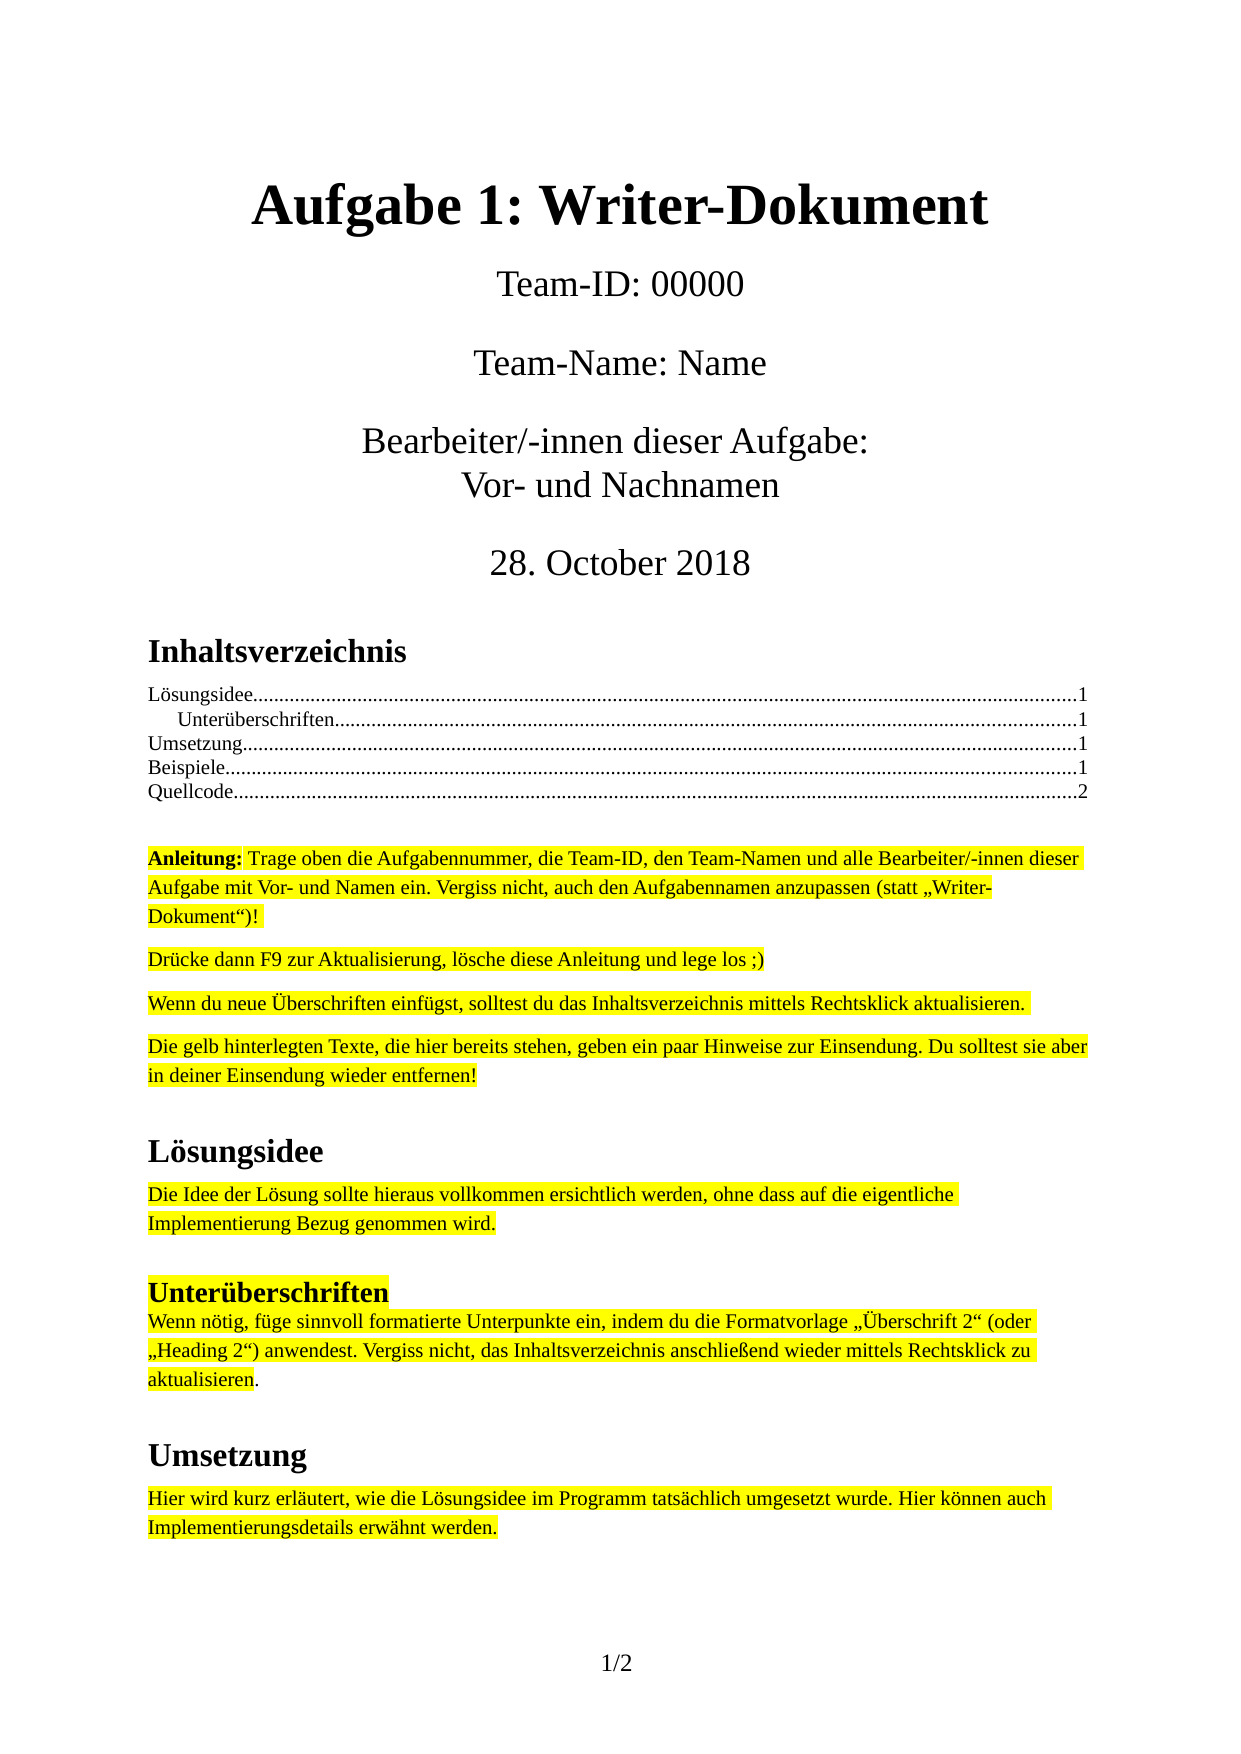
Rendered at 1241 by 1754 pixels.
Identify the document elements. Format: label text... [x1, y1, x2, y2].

subtitle 28. October 2018 [148, 541, 1093, 584]
text Unterüberschriften 1 [177, 706, 1093, 731]
subtitle Team-Name: Name [148, 340, 1093, 383]
text Anleitung: Trage oben die Aufgabennummer, die Team-ID, den Team-Namen und alle Bearbeiter/-innen dieser Aufgabe mit Vor- und Namen ein. Vergiss nicht, auch den Aufgabennamen anzupassen (statt „Writer-Dokument“)! [148, 846, 1093, 928]
subtitle Lösungsidee [148, 1131, 1093, 1170]
title Aufgabe 1: Writer-Dokument [148, 170, 1093, 237]
text Wenn nötig, füge sinnvoll formatierte Unterpunkte ein, indem du die Formatvorlage „Überschrift 2“ (oder „Heading 2“) anwendest. Vergiss nicht, das Inhaltsverzeichnis anschließend wieder mittels Rechtsklick zu aktualisieren. [148, 1309, 1093, 1391]
subtitle Unterüberschriften [148, 1275, 1093, 1309]
text Quellcode 2 [148, 779, 1093, 803]
subtitle Team-ID: 00000 [148, 262, 1093, 305]
text Beispiele 1 [148, 754, 1093, 779]
subtitle Bearbeiter/-innen dieser Aufgabe: Vor- und Nachnamen [148, 419, 1093, 505]
text Die gelb hinterlegten Texte, die hier bereits stehen, geben ein paar Hinweise zur Einsendung. Du solltest sie aber in deiner Einsendung wieder entfernen! [148, 1034, 1093, 1087]
text Die Idee der Lösung sollte hieraus vollkommen ersichtlich werden, ohne dass auf die eigentliche Implementierung Bezug genommen wird. [148, 1182, 1093, 1235]
text Umsetzung 1 [148, 731, 1093, 754]
text Drücke dann F9 zur Aktualisierung, lösche diese Anleitung und lege los ;) [148, 947, 1093, 971]
subtitle Inhaltsverzeichnis [148, 632, 1093, 670]
text Lösungsidee 1 [148, 682, 1093, 706]
subtitle Umsetzung [148, 1435, 1093, 1473]
text Hier wird kurz erläutert, wie die Lösungsidee im Programm tatsächlich umgesetzt wurde. Hier können auch Implementierungsdetails erwähnt werden. [148, 1486, 1093, 1539]
text Wenn du neue Überschriften einfügst, solltest du das Inhaltsverzeichnis mittels Rechtsklick aktualisieren. [148, 991, 1093, 1015]
